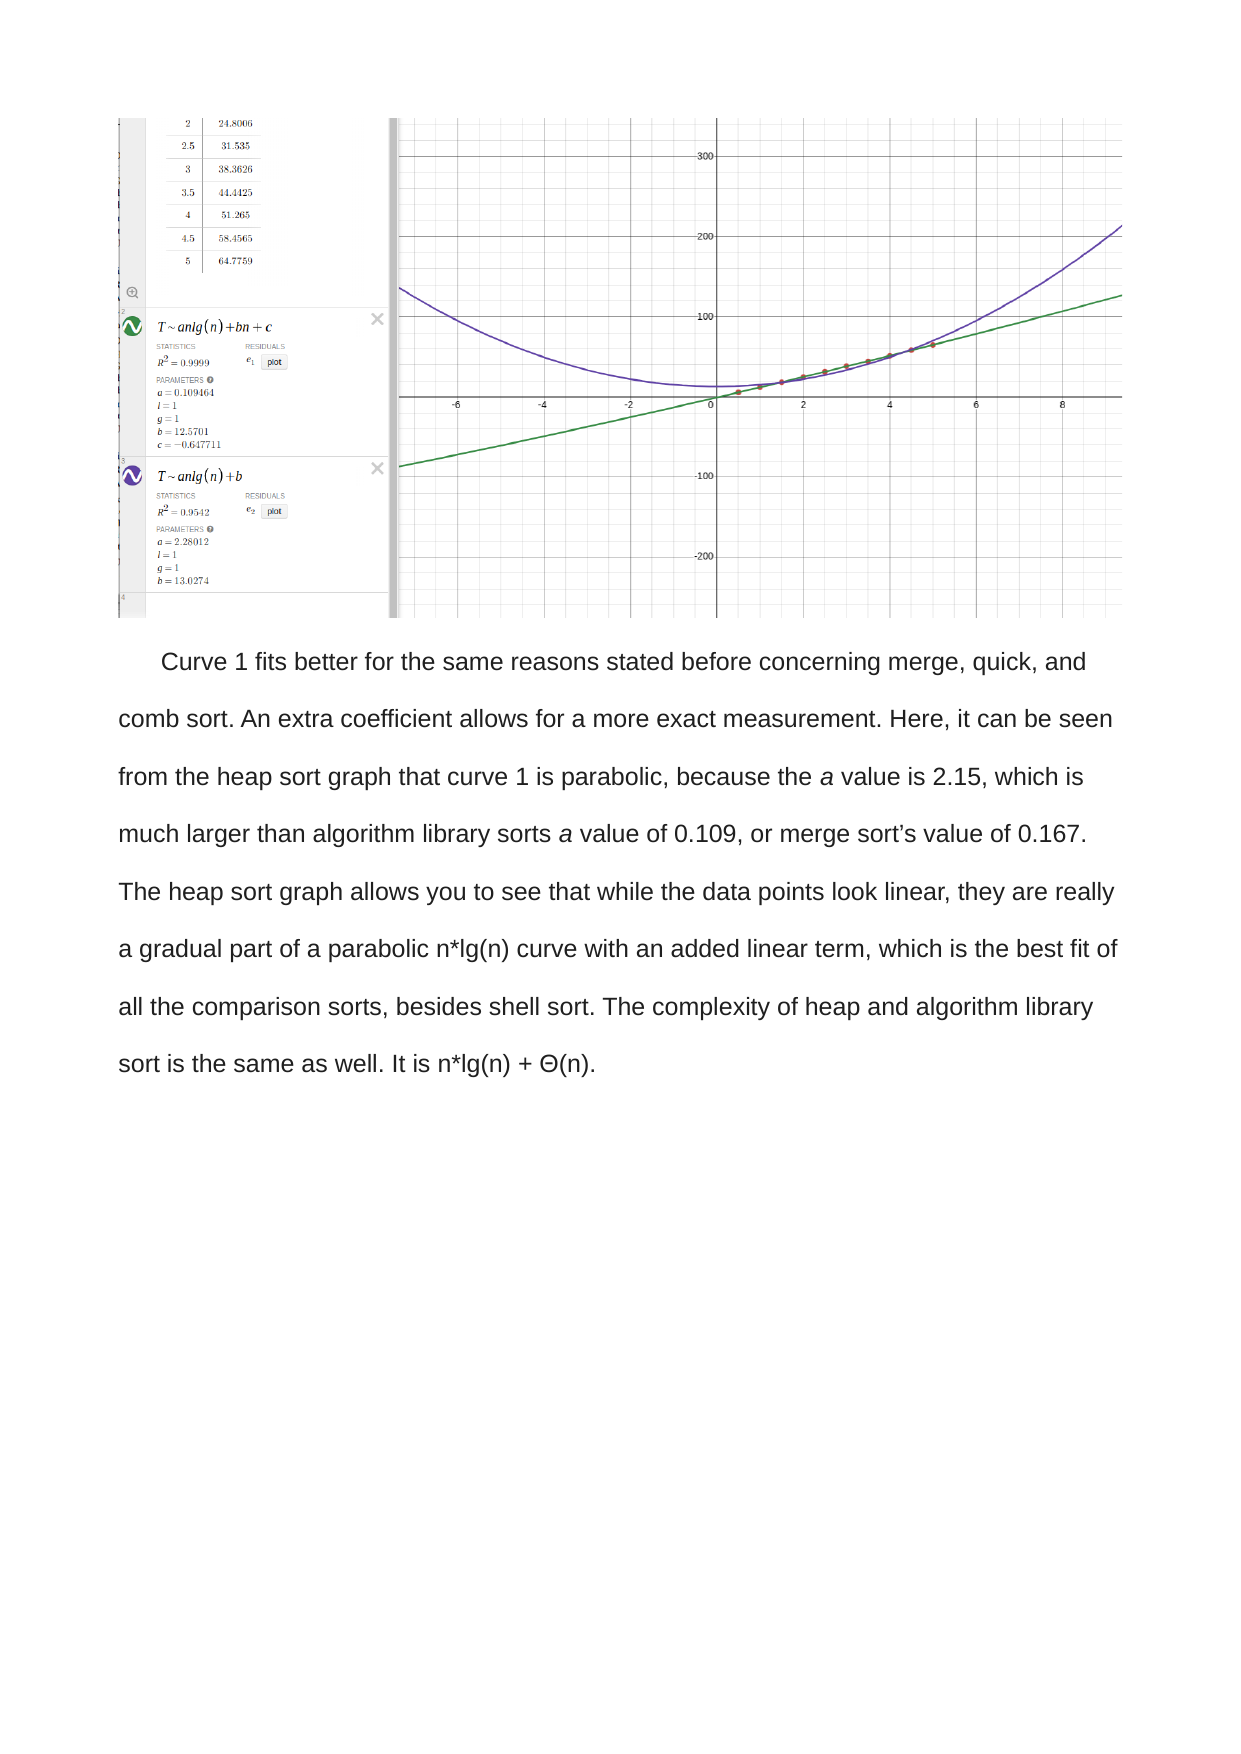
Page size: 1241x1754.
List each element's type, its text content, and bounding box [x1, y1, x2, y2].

text Curve 1 fits better for the same reasons stated before concerning merge, quick, and comb sort. An extra coefficient allows for a more exact measurement. Here, it can be seen from the heap sort graph that curve 1 is parabolic, because the a value is 2.15, which is much larger than algorithm library sorts a value of 0.109, or merge sort’s value of 0.167. The heap sort graph allows you to see that while the data points look linear, they are really a gradual part of a parabolic n*lg(n) curve with an added linear term, which is the best fit of all the comparison sorts, besides shell sort. The complexity of heap and algorithm library sort is the same as well. It is n*lg(n) + Θ(n). [118, 618, 1122, 1078]
picture [118, 118, 1123, 618]
